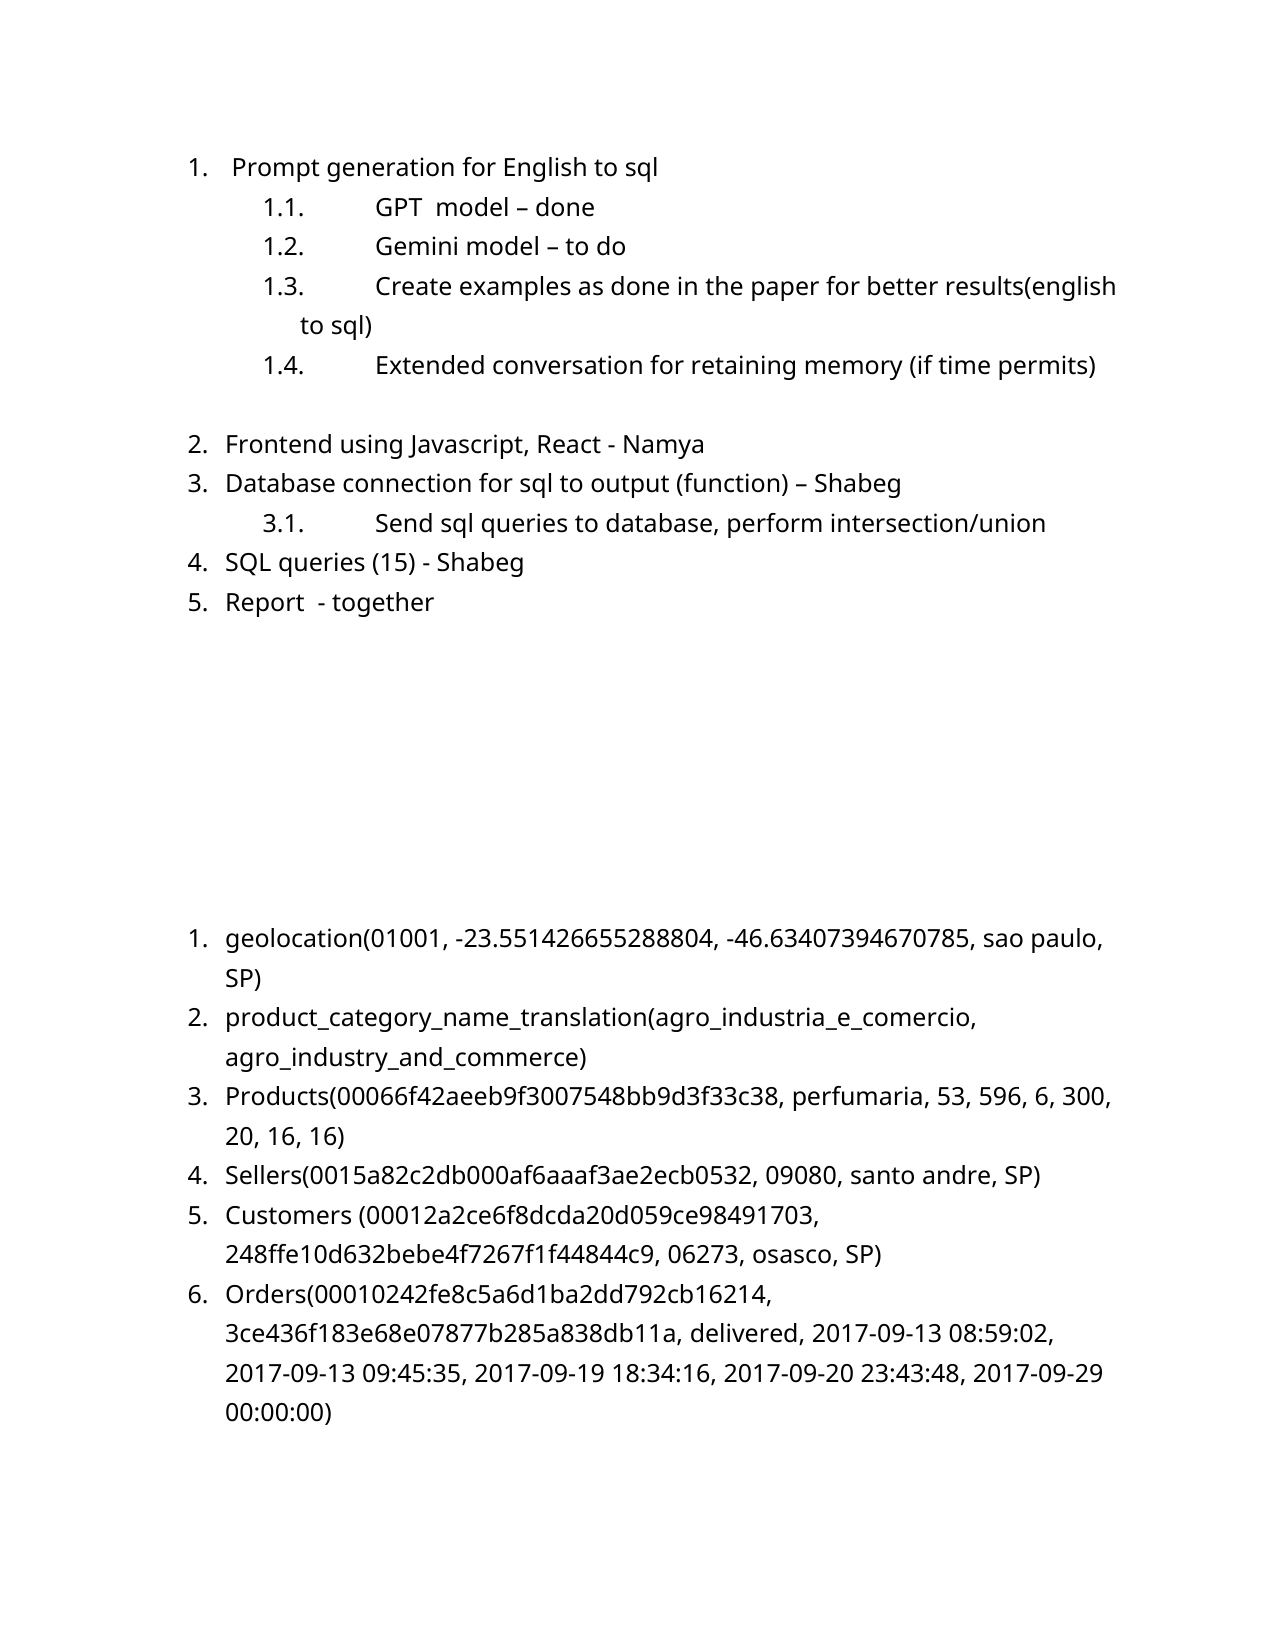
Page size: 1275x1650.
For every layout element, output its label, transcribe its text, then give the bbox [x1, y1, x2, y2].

list GPT model – done [262, 189, 1125, 223]
list product_category_name_translation(agro_industria_e_comercio, agro_industry_and_commerce) [187, 1000, 1125, 1074]
list geolocation(01001, -23.551426655288804, -46.63407394670785, sao paulo, SP) [187, 921, 1125, 995]
list Frontend using Javascript, React - Namya [187, 426, 1125, 460]
list Extended conversation for retaining memory (if time permits) [262, 347, 1125, 381]
list SQL queries (15) - Shabeg [187, 545, 1125, 579]
list Sellers(0015a82c2db000af6aaaf3ae2ecb0532, 09080, santo andre, SP) [187, 1158, 1125, 1192]
list Create examples as done in the paper for better results(english to sql) [262, 268, 1125, 342]
list Orders(00010242fe8c5a6d1ba2dd792cb16214, 3ce436f183e68e07877b285a838db11a, delivered, 2017-09-13 08:59:02, 2017-09-13 09:45:35, 2017-09-19 18:34:16, 2017-09-20 23:43:48, 2017-09-29 00:00:00) [187, 1276, 1125, 1429]
list Send sql queries to database, perform intersection/union [262, 505, 1125, 539]
list Prompt generation for English to sql [187, 150, 1125, 184]
list Gemini model – to do [262, 229, 1125, 263]
list Database connection for sql to output (function) – Shabeg [187, 466, 1125, 500]
list Products(00066f42aeeb9f3007548bb9d3f33c38, perfumaria, 53, 596, 6, 300, 20, 16, 16) [187, 1079, 1125, 1153]
list Report - together [187, 584, 1125, 618]
list Customers (00012a2ce6f8dcda20d059ce98491703, 248ffe10d632bebe4f7267f1f44844c9, 06273, osasco, SP) [187, 1197, 1125, 1271]
